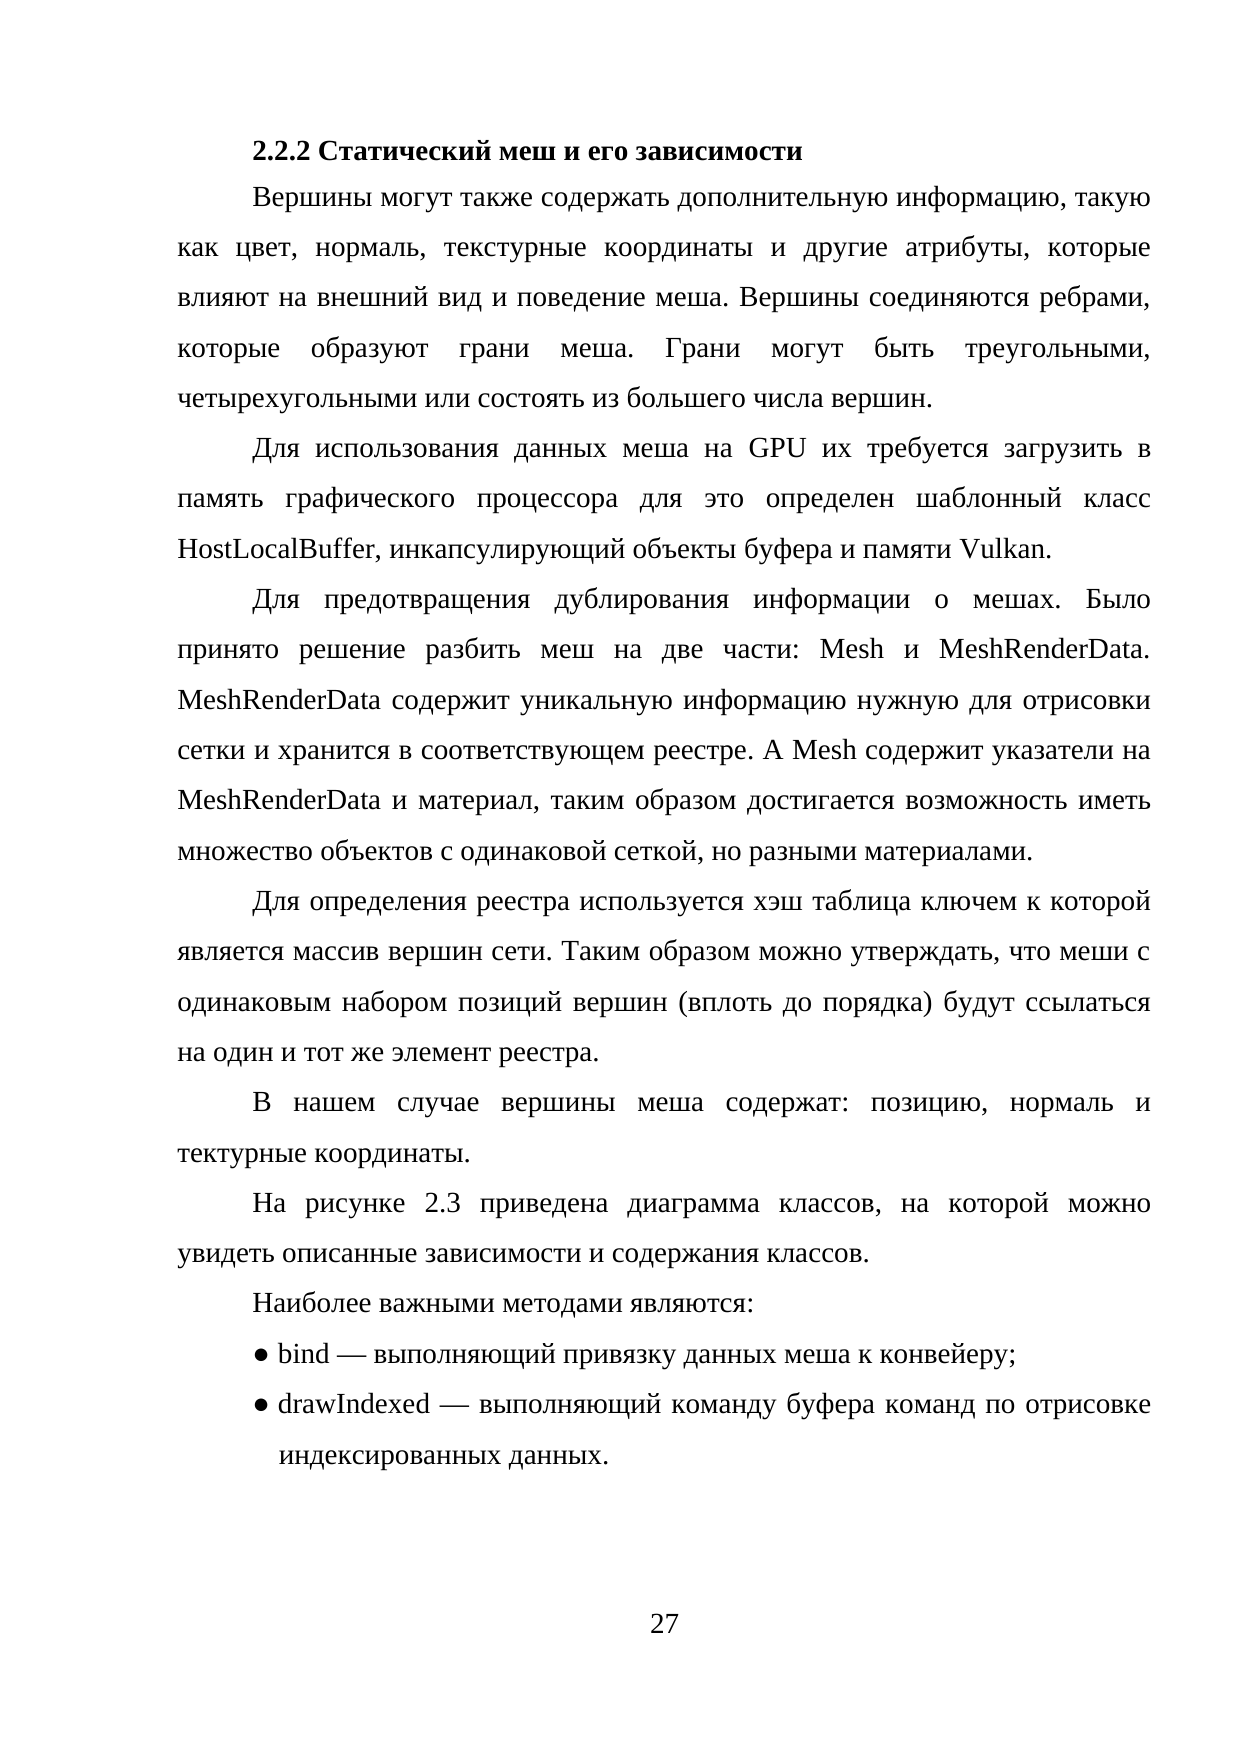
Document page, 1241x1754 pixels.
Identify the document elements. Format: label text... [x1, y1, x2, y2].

subtitle Статический меш и его зависимости [177, 133, 1152, 166]
list drawIndexed — выполняющий команду буфера команд по отрисовке индексированных данных. [252, 1386, 1152, 1470]
list bind — выполняющий привязку данных меша к конвейеру; [252, 1336, 1152, 1369]
text В нашем случае вершины меша содержат: позицию, нормаль и тектурные координаты. [177, 1084, 1152, 1168]
text Вершины могут также содержать дополнительную информацию, такую как цвет, нормаль, текстурные координаты и другие атрибуты, которые влияют на внешний вид и поведение меша. Вершины соединяются ребрами, которые образуют грани меша. Грани могут быть треугольными, четырехугольными или состоять из большего числа вершин. [177, 179, 1152, 413]
text На рисунке 2.3 приведена диаграмма классов, на которой можно увидеть описанные зависимости и содержания классов. [177, 1185, 1152, 1269]
text Наиболее важными методами являются: [177, 1286, 1152, 1319]
text Для определения реестра используется хэш таблица ключем к которой является массив вершин сети. Таким образом можно утверждать, что меши с одинаковым набором позиций вершин (вплоть до порядка) будут ссылаться на один и тот же элемент реестра. [177, 883, 1152, 1068]
text Для использования данных меша на GPU их требуется загрузить в память графического процессора для это определен шаблонный класс HostLocalBuffer, инкапсулирующий объекты буфера и памяти Vulkan. [177, 430, 1152, 564]
text Для предотвращения дублирования информации о мешах. Было принято решение разбить меш на две части: Mesh и MeshRenderData. MeshRenderData содержит уникальную информацию нужную для отрисовки сетки и хранится в соответствующем реестре. А Mesh содержит указатели на MeshRenderData и материал, таким образом достигается возможность иметь множество объектов с одинаковой сеткой, но разными материалами. [177, 581, 1152, 866]
